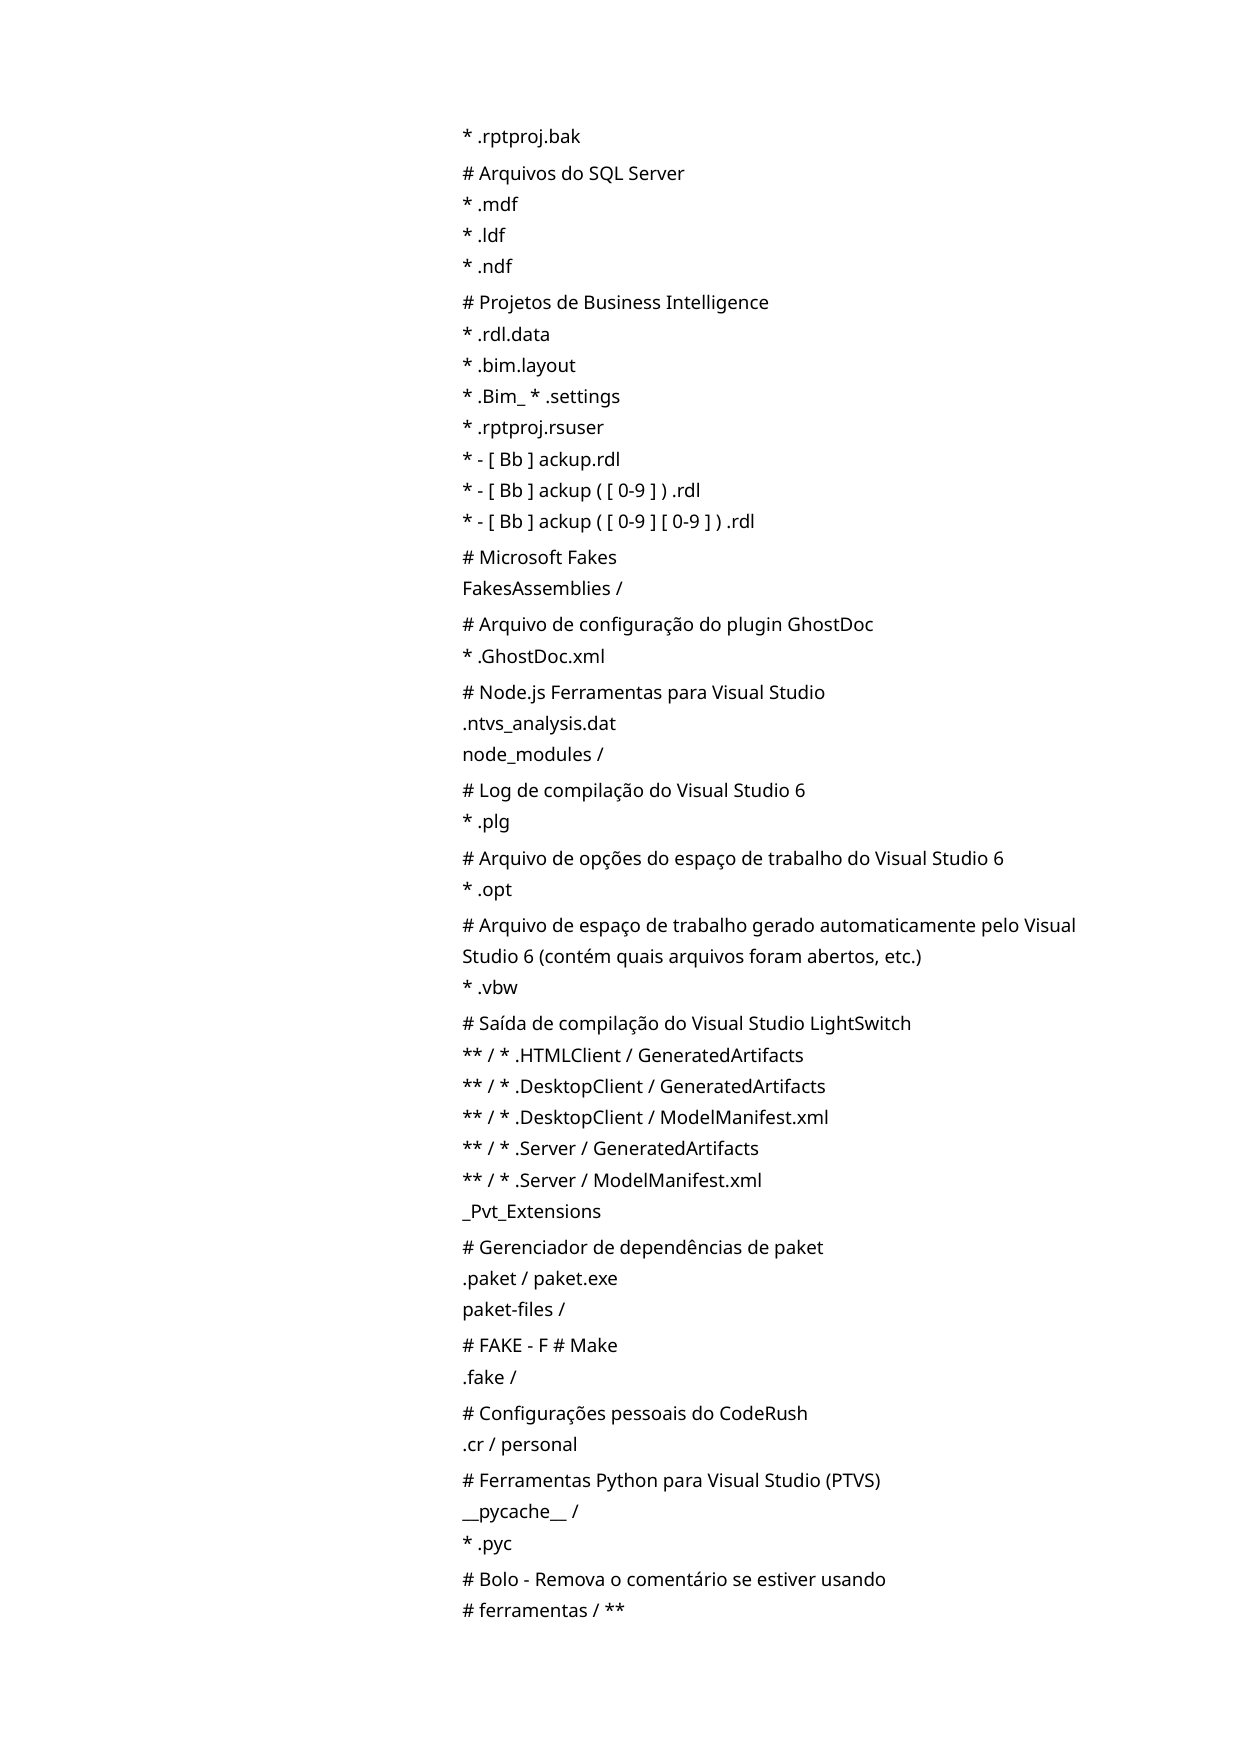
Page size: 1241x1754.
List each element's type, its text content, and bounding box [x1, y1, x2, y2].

table_cell [462, 767, 1122, 772]
table_cell [118, 1161, 462, 1192]
table_cell [118, 1291, 462, 1322]
table_cell .ntvs_analysis.dat [462, 705, 1122, 736]
table_cell [462, 1457, 1122, 1462]
table_cell * .bim.layout [462, 346, 1122, 378]
table_cell * .mdf [462, 185, 1122, 217]
table_cell [118, 248, 462, 279]
table_cell [118, 902, 462, 906]
table_cell [118, 315, 462, 346]
table_cell [118, 1390, 462, 1394]
table_cell [118, 503, 462, 534]
table_cell [118, 534, 462, 539]
table_cell [118, 1193, 462, 1224]
table_cell [118, 736, 462, 767]
table_cell [118, 1462, 462, 1493]
table_cell * .rptproj.rsuser [462, 409, 1122, 440]
table_cell # Arquivo de opções do espaço de trabalho do Visual Studio 6 [462, 839, 1122, 870]
table_cell [462, 902, 1122, 906]
table_cell [462, 279, 1122, 284]
table_cell [118, 1099, 462, 1130]
table_cell [118, 409, 462, 440]
table_cell [118, 539, 462, 570]
table_cell [118, 669, 462, 673]
table_cell __pycache__ / [462, 1493, 1122, 1524]
table_cell [118, 870, 462, 902]
table_cell [118, 118, 462, 149]
table_cell * .pyc [462, 1524, 1122, 1555]
table_cell [118, 767, 462, 772]
table_cell [118, 606, 462, 637]
table_cell [118, 346, 462, 378]
table_cell [462, 1322, 1122, 1327]
table_cell .cr / personal [462, 1426, 1122, 1457]
table_cell # Arquivos do SQL Server [462, 154, 1122, 185]
table_cell [118, 1555, 462, 1560]
table_cell ** / * .Server / GeneratedArtifacts [462, 1130, 1122, 1161]
table_cell [118, 637, 462, 668]
table_cell # Log de compilação do Visual Studio 6 [462, 772, 1122, 803]
table_cell [118, 969, 462, 1000]
table_cell # Arquivo de configuração do plugin GhostDoc [462, 606, 1122, 637]
table_cell # Ferramentas Python para Visual Studio (PTVS) [462, 1462, 1122, 1493]
table_cell .fake / [462, 1358, 1122, 1389]
table_cell # Projetos de Business Intelligence [462, 284, 1122, 315]
table_cell [118, 1524, 462, 1555]
table_cell [118, 772, 462, 803]
table_cell [118, 1426, 462, 1457]
table_cell FakesAssemblies / [462, 570, 1122, 601]
table_cell [118, 1457, 462, 1462]
table_cell [118, 185, 462, 217]
table_cell [118, 1229, 462, 1260]
table_cell [118, 1000, 462, 1005]
table_cell * .opt [462, 870, 1122, 902]
table_cell # FAKE - F # Make [462, 1327, 1122, 1358]
table_cell [118, 1358, 462, 1389]
table_cell [118, 471, 462, 503]
table_cell [118, 1068, 462, 1099]
table_cell [118, 906, 462, 969]
table_cell [118, 378, 462, 409]
table_cell [462, 834, 1122, 839]
table_cell [462, 1000, 1122, 1005]
table_cell [118, 1394, 462, 1426]
table_cell ** / * .DesktopClient / ModelManifest.xml [462, 1099, 1122, 1130]
table_cell # Bolo - Remova o comentário se estiver usando [462, 1560, 1122, 1591]
table_cell # Node.js Ferramentas para Visual Studio [462, 673, 1122, 704]
table_cell [462, 149, 1122, 154]
table_cell [118, 149, 462, 154]
table_cell [118, 1493, 462, 1524]
table_cell [462, 669, 1122, 673]
table_cell [118, 570, 462, 601]
table_cell # Gerenciador de dependências de paket [462, 1229, 1122, 1260]
table_cell # Arquivo de espaço de trabalho gerado automaticamente pelo Visual Studio 6 (contém quais arquivos foram abertos, etc.) [462, 906, 1122, 969]
table_cell [462, 1390, 1122, 1394]
table_cell * - [ Bb ] ackup.rdl [462, 440, 1122, 471]
table_cell _Pvt_Extensions [462, 1193, 1122, 1224]
table_cell # Saída de compilação do Visual Studio LightSwitch [462, 1005, 1122, 1036]
table_cell [118, 1560, 462, 1591]
table_cell [118, 1005, 462, 1036]
table_cell ** / * .DesktopClient / GeneratedArtifacts [462, 1068, 1122, 1099]
table_cell [118, 440, 462, 471]
table_cell * .rdl.data [462, 315, 1122, 346]
table_cell * .plg [462, 803, 1122, 834]
table_cell * .vbw [462, 969, 1122, 1000]
table_cell .paket / paket.exe [462, 1260, 1122, 1291]
table_cell [118, 705, 462, 736]
table_cell [118, 1591, 462, 1623]
table_cell [118, 834, 462, 839]
table_cell * .rptproj.bak [462, 118, 1122, 149]
table_cell * .ndf [462, 248, 1122, 279]
table_cell [118, 1224, 462, 1228]
table_cell * .Bim_ * .settings [462, 378, 1122, 409]
table_cell [118, 839, 462, 870]
table_cell # ferramentas / ** [462, 1591, 1122, 1623]
table_cell [118, 1327, 462, 1358]
table_cell * - [ Bb ] ackup ( [ 0-9 ] ) .rdl [462, 471, 1122, 503]
table_cell [118, 803, 462, 834]
table_cell * .GhostDoc.xml [462, 637, 1122, 668]
table_cell [118, 1130, 462, 1161]
table_cell node_modules / [462, 736, 1122, 767]
table_cell [118, 1260, 462, 1291]
table_cell [118, 1322, 462, 1327]
table_cell # Microsoft Fakes [462, 539, 1122, 570]
table_cell [118, 1036, 462, 1067]
table_cell [462, 1555, 1122, 1560]
table_cell [118, 217, 462, 248]
table_cell [462, 1224, 1122, 1228]
table_cell [462, 534, 1122, 539]
table_cell * .ldf [462, 217, 1122, 248]
table_cell paket-files / [462, 1291, 1122, 1322]
table_cell [118, 154, 462, 185]
table_cell [118, 284, 462, 315]
table_cell ** / * .HTMLClient / GeneratedArtifacts [462, 1036, 1122, 1067]
table_cell # Configurações pessoais do CodeRush [462, 1394, 1122, 1426]
table_cell [462, 601, 1122, 606]
table_cell [118, 673, 462, 704]
table_cell * - [ Bb ] ackup ( [ 0-9 ] [ 0-9 ] ) .rdl [462, 503, 1122, 534]
table_cell ** / * .Server / ModelManifest.xml [462, 1161, 1122, 1192]
table_cell [118, 601, 462, 606]
table_cell [118, 279, 462, 284]
